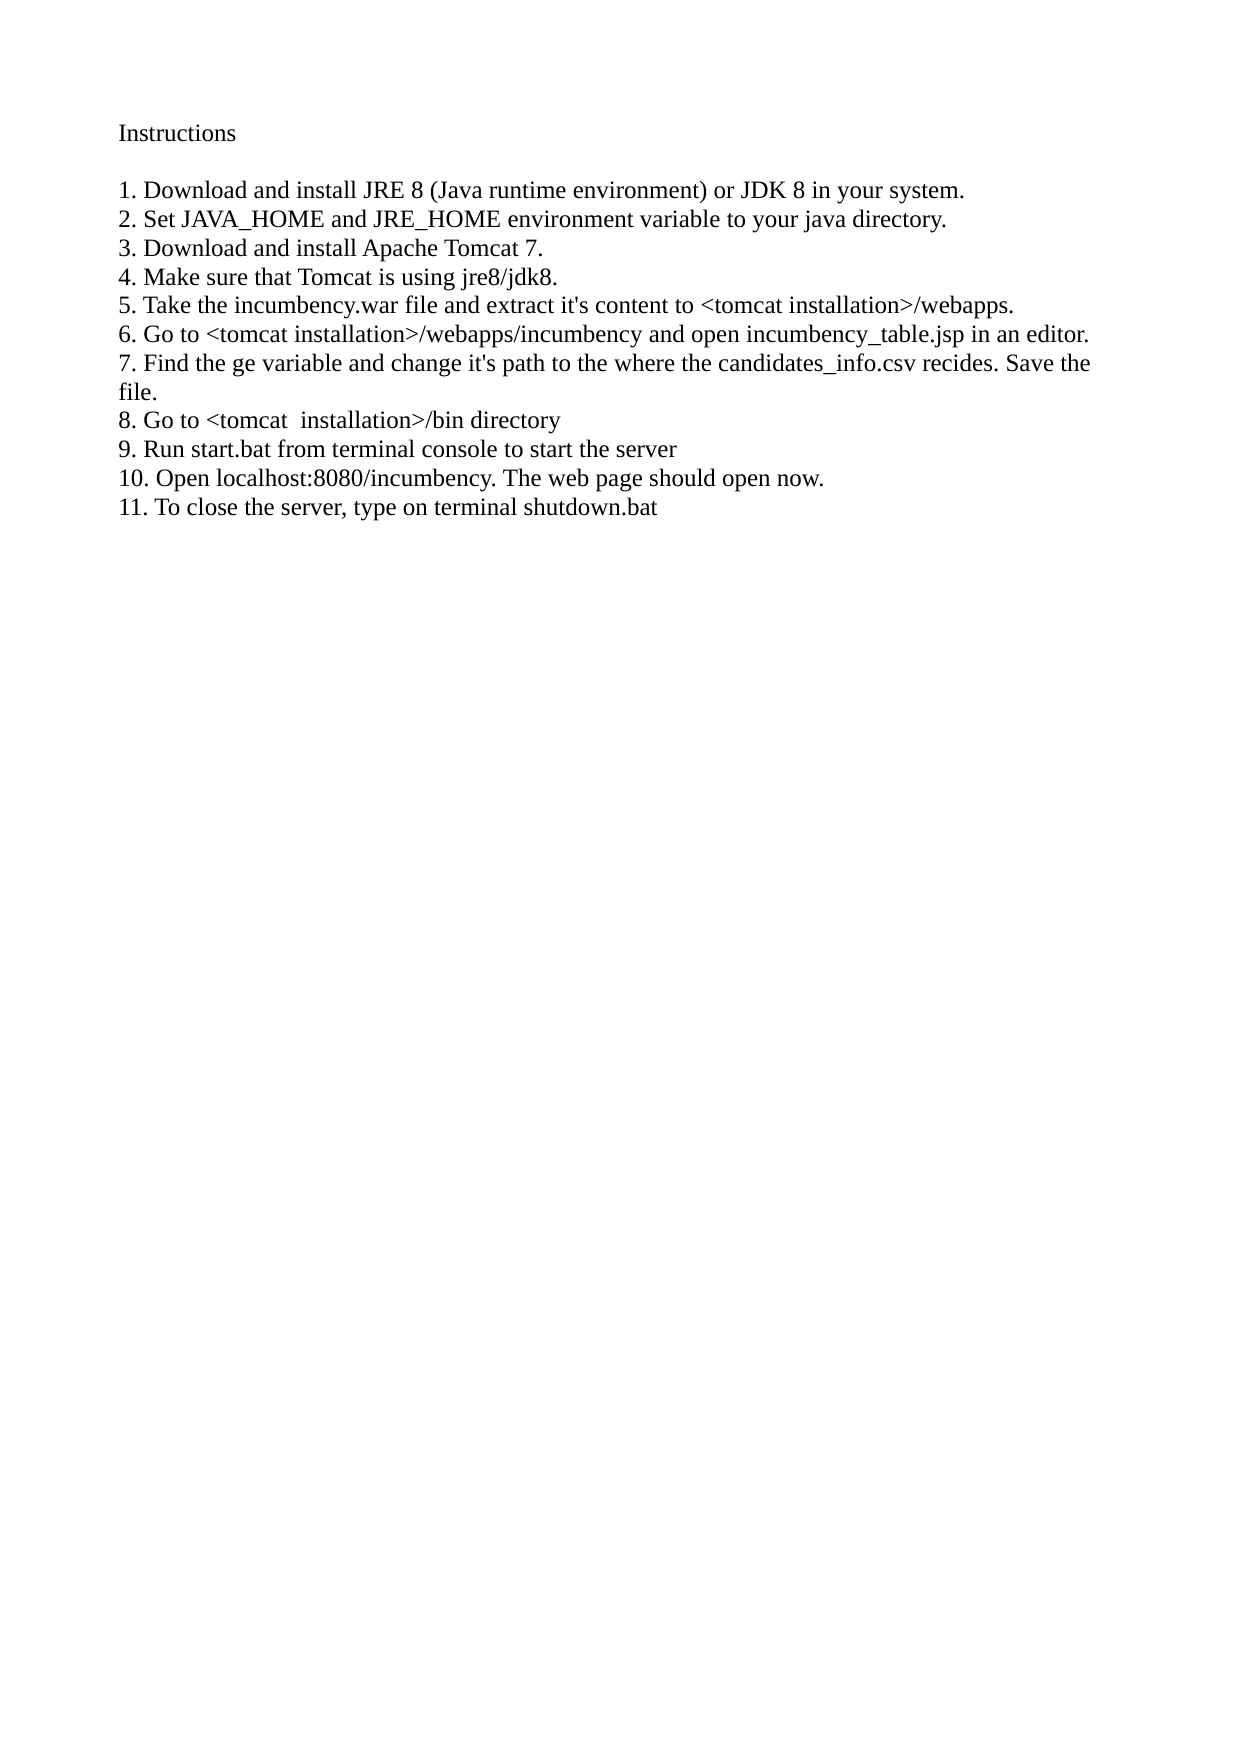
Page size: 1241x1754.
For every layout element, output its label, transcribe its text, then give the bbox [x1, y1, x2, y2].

text 6. Go to <tomcat installation>/webapps/incumbency and open incumbency_table.jsp in an editor. [118, 319, 1122, 348]
text 10. Open localhost:8080/incumbency. The web page should open now. 11. To close the server, type on terminal shutdown.bat [118, 463, 1122, 521]
text 1. Download and install JRE 8 (Java runtime environment) or JDK 8 in your system. [118, 176, 1122, 204]
text Instructions [118, 118, 1122, 147]
text 9. Run start.bat from terminal console to start the server [118, 434, 1122, 463]
text 7. Find the ge variable and change it's path to the where the candidates_info.csv recides. Save the file. 8. Go to <tomcat installation>/bin directory [118, 348, 1122, 434]
text 5. Take the incumbency.war file and extract it's content to <tomcat installation>/webapps. [118, 291, 1122, 319]
text 2. Set JAVA_HOME and JRE_HOME environment variable to your java directory. 3. Download and install Apache Tomcat 7. 4. Make sure that Tomcat is using jre8/jdk8. [118, 204, 1122, 291]
